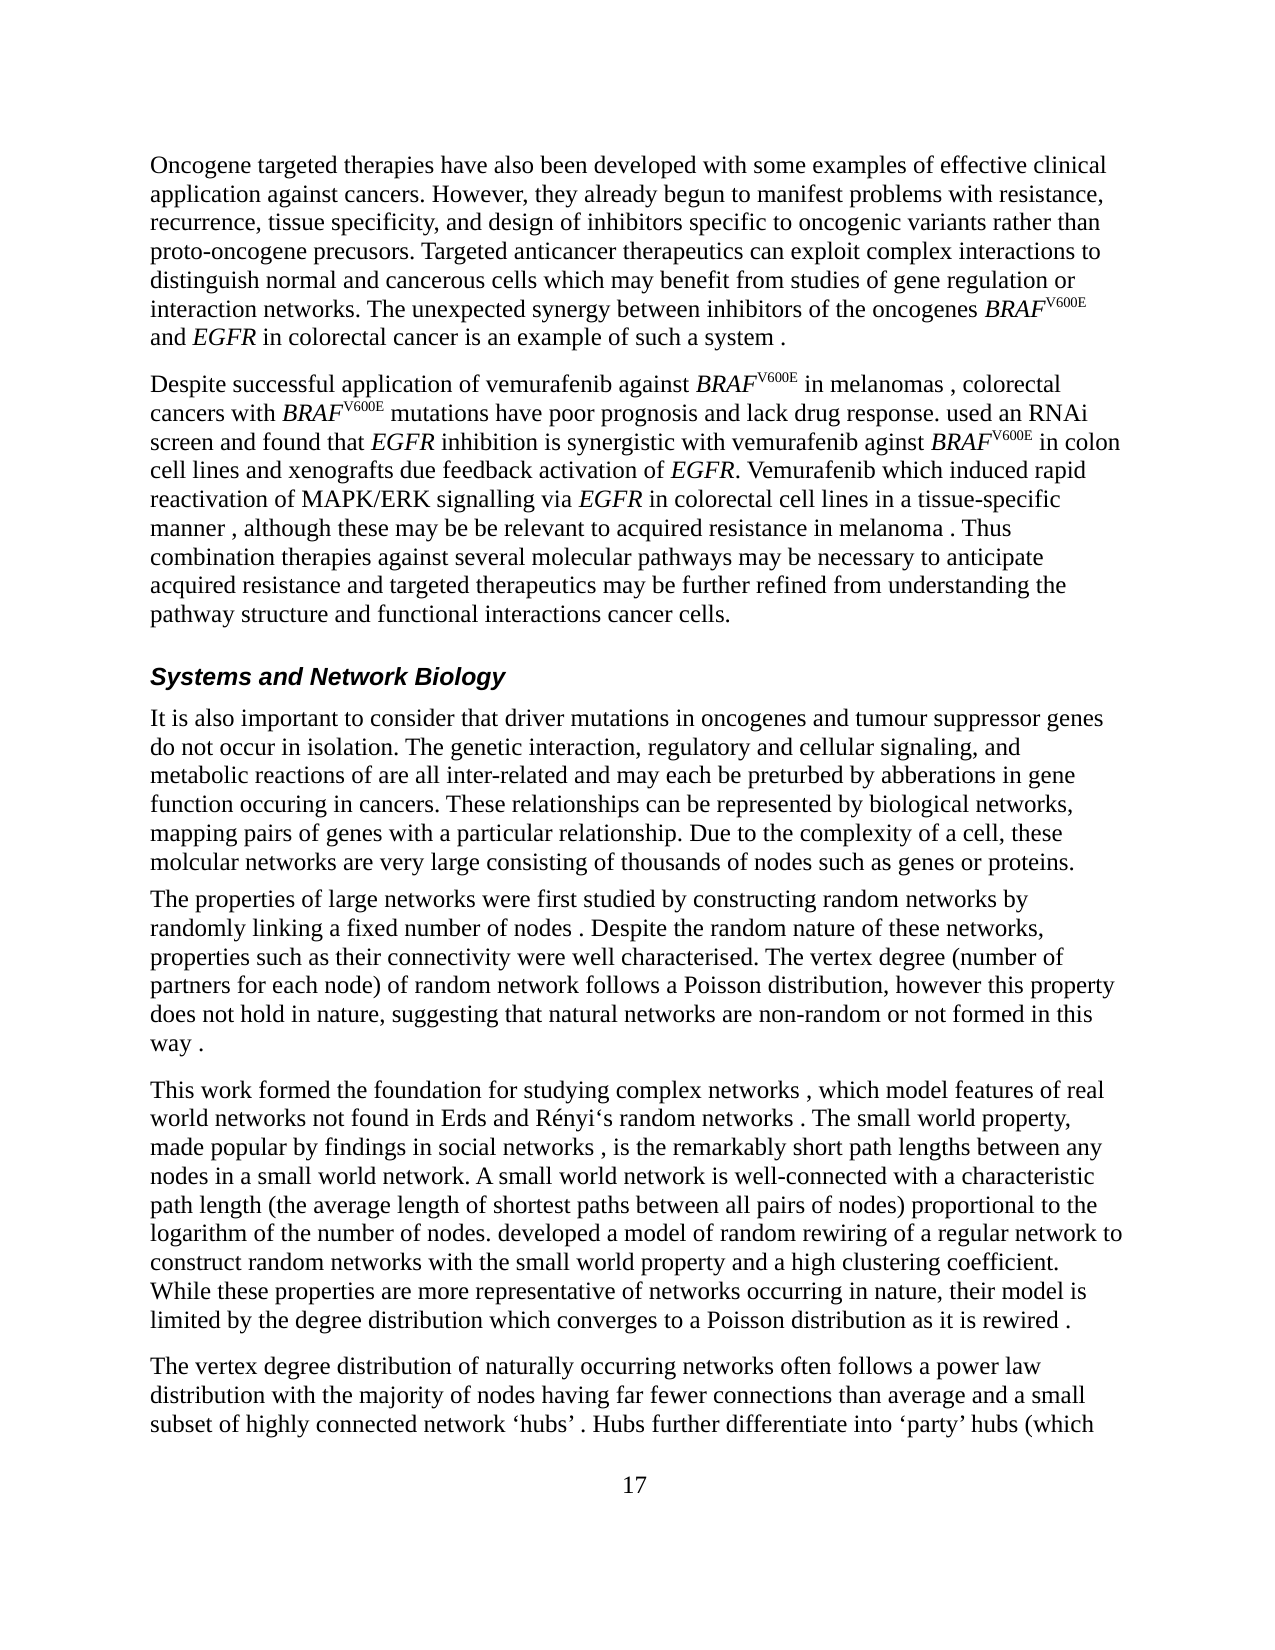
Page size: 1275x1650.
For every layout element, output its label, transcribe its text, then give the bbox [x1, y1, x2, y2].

subtitle Systems and Network Biology [150, 662, 1125, 690]
text This work formed the foundation for studying complex networks , which model features of real world networks not found in Erds and Rényi‘s random networks . The small world property, made popular by findings in social networks , is the remarkably short path lengths between any nodes in a small world network. A small world network is well-connected with a characteristic path length (the average length of shortest paths between all pairs of nodes) proportional to the logarithm of the number of nodes. developed a model of random rewiring of a regular network to construct random networks with the small world property and a high clustering coefficient. While these properties are more representative of networks occurring in nature, their model is limited by the degree distribution which converges to a Poisson distribution as it is rewired . [150, 1075, 1125, 1333]
text Oncogene targeted therapies have also been developed with some examples of effective clinical application against cancers. However, they already begun to manifest problems with resistance, recurrence, tissue specificity, and design of inhibitors specific to oncogenic variants rather than proto-oncogene precusors. Targeted anticancer therapeutics can exploit complex interactions to distinguish normal and cancerous cells which may benefit from studies of gene regulation or interaction networks. The unexpected synergy between inhibitors of the oncogenes BRAFV600E and EGFR in colorectal cancer is an example of such a system . [150, 150, 1125, 351]
text Despite successful application of vemurafenib against BRAFV600E in melanomas , colorectal cancers with BRAFV600E mutations have poor prognosis and lack drug response. used an RNAi screen and found that EGFR inhibition is synergistic with vemurafenib aginst BRAFV600E in colon cell lines and xenografts due feedback activation of EGFR. Vemurafenib which induced rapid reactivation of MAPK/ERK signalling via EGFR in colorectal cell lines in a tissue-specific manner , although these may be be relevant to acquired resistance in melanoma . Thus combination therapies against several molecular pathways may be necessary to anticipate acquired resistance and targeted therapeutics may be further refined from understanding the pathway structure and functional interactions cancer cells. [150, 369, 1125, 628]
text The vertex degree distribution of naturally occurring networks often follows a power law distribution with the majority of nodes having far fewer connections than average and a small subset of highly connected network ‘hubs’ . Hubs further differentiate into ‘party’ hubs (which [150, 1351, 1125, 1438]
text The properties of large networks were first studied by constructing random networks by randomly linking a fixed number of nodes . Despite the random nature of these networks, properties such as their connectivity were well characterised. The vertex degree (number of partners for each node) of random network follows a Poisson distribution, however this property does not hold in nature, suggesting that natural networks are non-random or not formed in this way . [150, 884, 1125, 1057]
text It is also important to consider that driver mutations in oncogenes and tumour suppressor genes do not occur in isolation. The genetic interaction, regulatory and cellular signaling, and metabolic reactions of are all inter-related and may each be preturbed by abberations in gene function occuring in cancers. These relationships can be represented by biological networks, mapping pairs of genes with a particular relationship. Due to the complexity of a cell, these molcular networks are very large consisting of thousands of nodes such as genes or proteins. [150, 703, 1125, 875]
